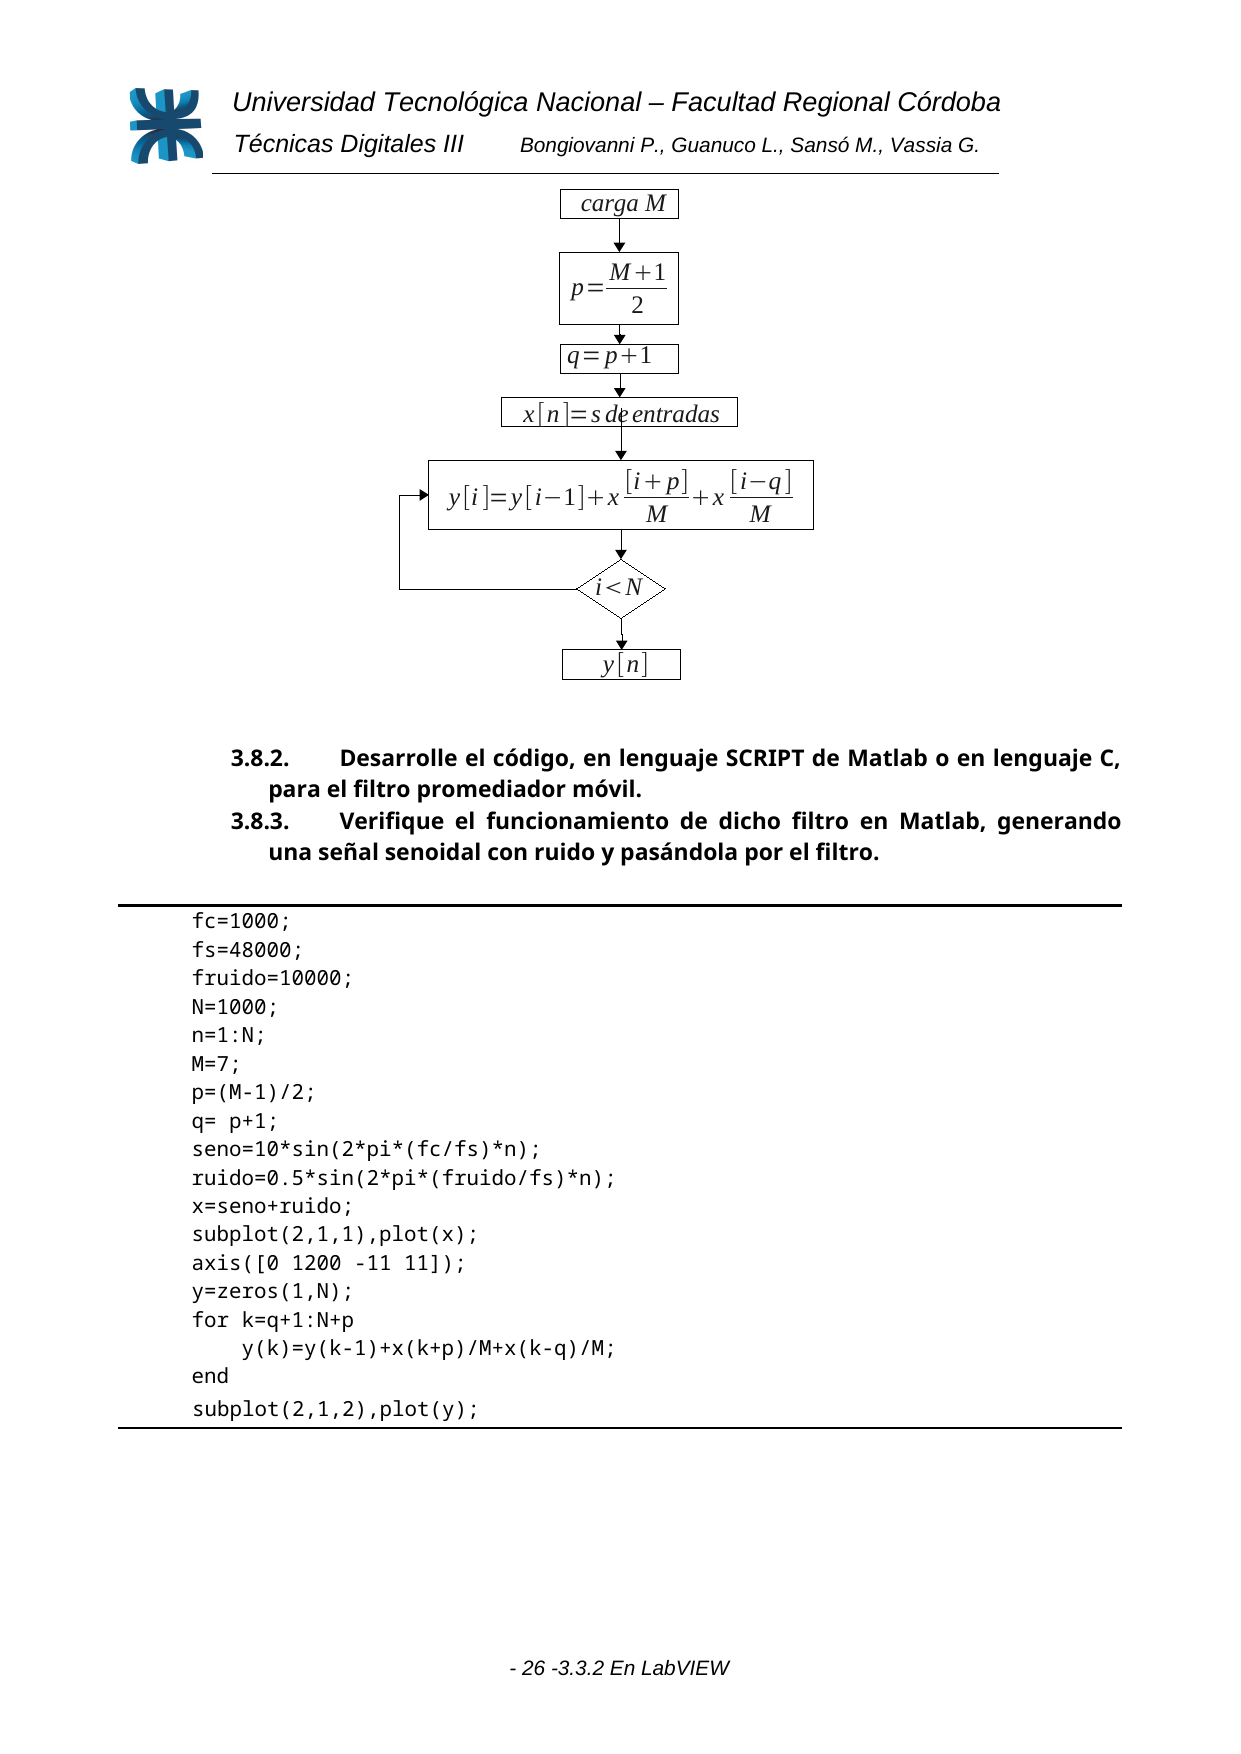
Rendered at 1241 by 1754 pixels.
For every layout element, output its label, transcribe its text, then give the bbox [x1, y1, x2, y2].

text ruido=0.5*sin(2*pi*(fruido/fs)*n); [191, 1163, 1122, 1191]
text fs=48000; [191, 935, 1122, 963]
text y=zeros(1,N); [191, 1276, 1122, 1305]
text fruido=10000; [191, 963, 1122, 992]
text fc=1000; [191, 907, 1122, 935]
text seno=10*sin(2*pi*(fc/fs)*n); [191, 1134, 1122, 1163]
text for k=q+1:N+p [191, 1305, 1122, 1333]
text y(k)=y(k-1)+x(k+p)/M+x(k-q)/M; [191, 1333, 1122, 1362]
text end [191, 1362, 1122, 1390]
text q= p+1; [191, 1106, 1122, 1134]
text M=7; [191, 1049, 1122, 1077]
text axis([0 1200 -11 11]); [191, 1248, 1122, 1276]
list Desarrolle el código, en lenguaje SCRIPT de Matlab o en lenguaje C, para el filtro promediador móvil. [231, 742, 1122, 804]
text subplot(2,1,2),plot(y); [118, 1390, 1122, 1427]
picture [129, 88, 203, 164]
text p=(M-1)/2; [191, 1077, 1122, 1106]
text n=1:N; [191, 1020, 1122, 1049]
text N=1000; [191, 992, 1122, 1020]
text subplot(2,1,1),plot(x); [191, 1219, 1122, 1248]
list Verifique el funcionamiento de dicho filtro en Matlab, generando una señal senoidal con ruido y pasándola por el filtro. [231, 804, 1122, 867]
text x=seno+ruido; [191, 1191, 1122, 1219]
